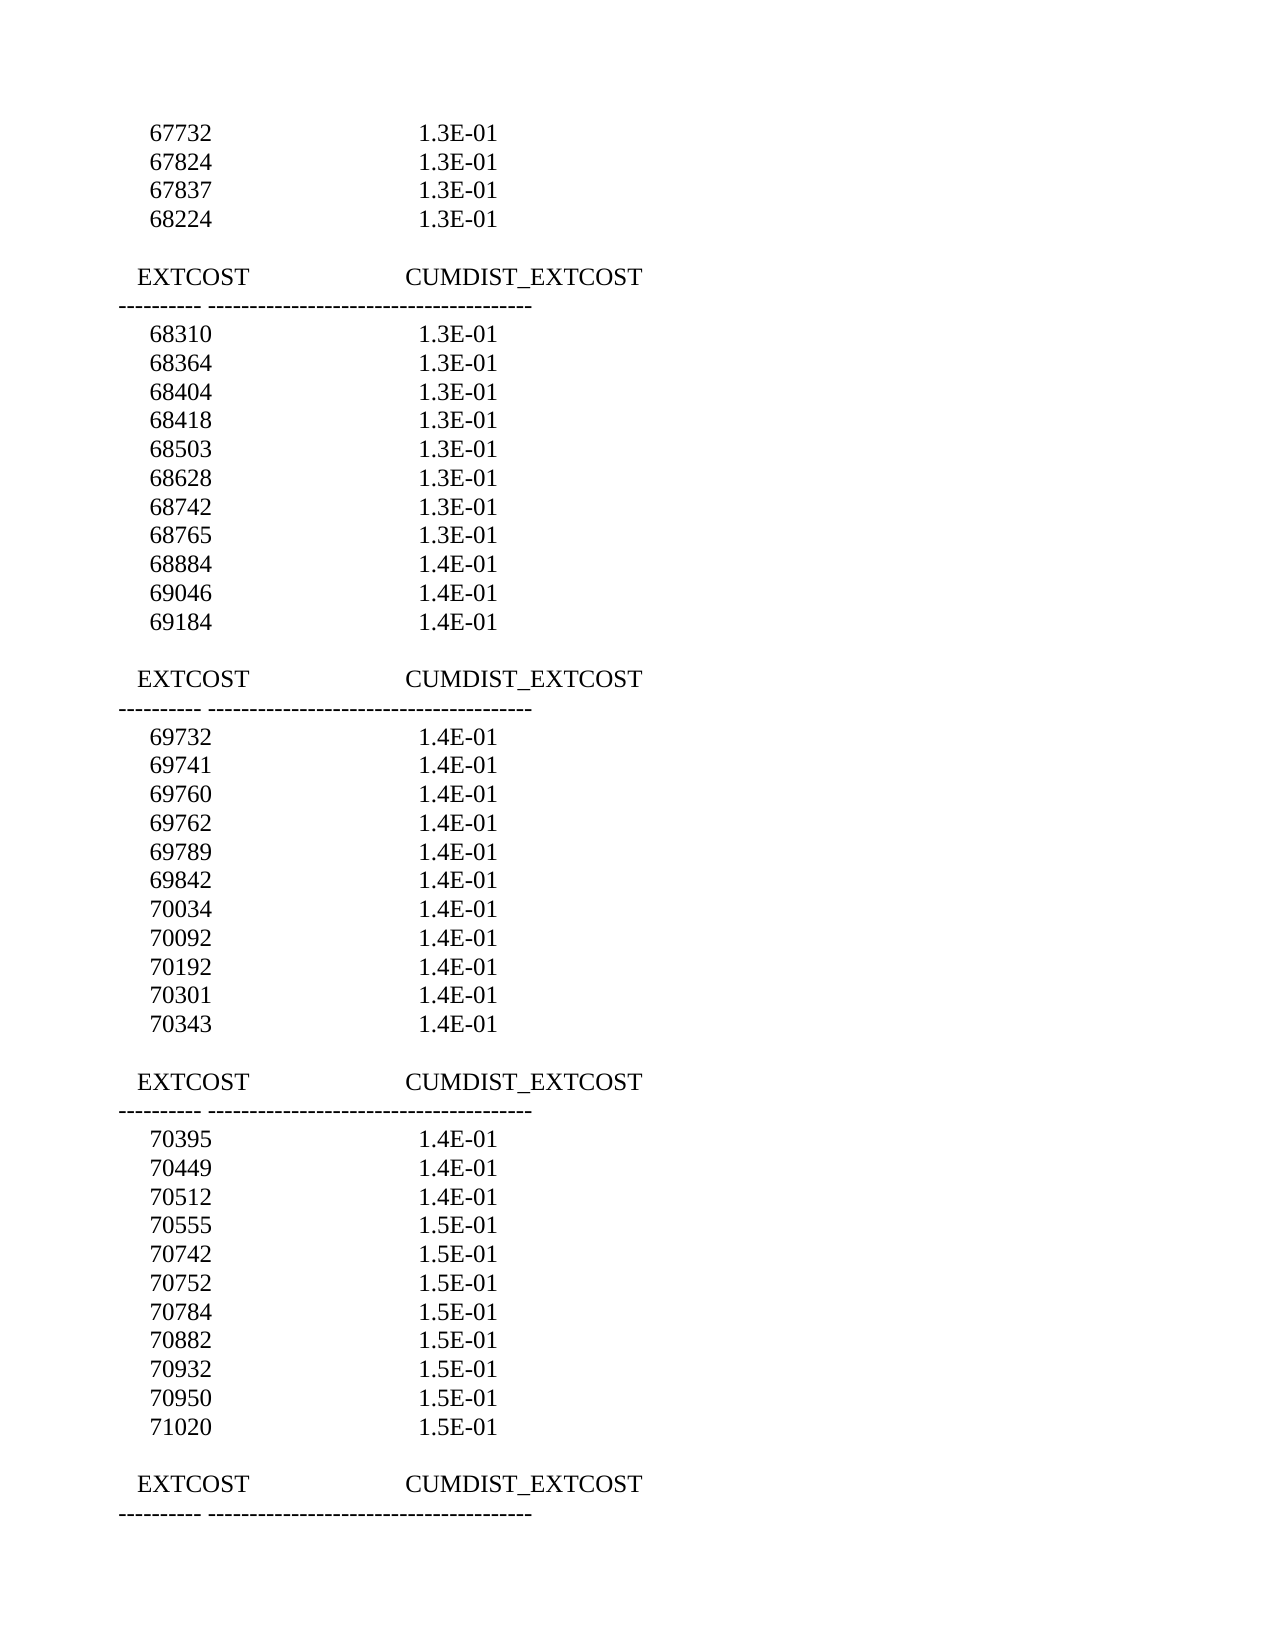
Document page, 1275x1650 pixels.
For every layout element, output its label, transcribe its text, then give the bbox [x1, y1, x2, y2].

text ---------- --------------------------------------- [118, 291, 1157, 319]
text EXTCOST CUMDIST_EXTCOST [118, 262, 1157, 291]
text 67837 1.3E-01 [118, 176, 1157, 204]
text 70752 1.5E-01 [118, 1268, 1157, 1297]
text 69732 1.4E-01 [118, 722, 1157, 751]
text 70882 1.5E-01 [118, 1326, 1157, 1354]
text 67732 1.3E-01 [118, 118, 1157, 147]
text 67824 1.3E-01 [118, 147, 1157, 176]
text 70742 1.5E-01 [118, 1239, 1157, 1268]
text 69046 1.4E-01 [118, 578, 1157, 607]
text 68224 1.3E-01 [118, 204, 1157, 233]
text 68418 1.3E-01 [118, 406, 1157, 434]
text 68628 1.3E-01 [118, 463, 1157, 492]
text 70192 1.4E-01 [118, 952, 1157, 981]
text 70034 1.4E-01 [118, 894, 1157, 923]
text 70784 1.5E-01 [118, 1297, 1157, 1326]
text ---------- --------------------------------------- [118, 1096, 1157, 1124]
text 68364 1.3E-01 [118, 348, 1157, 377]
text EXTCOST CUMDIST_EXTCOST [118, 1067, 1157, 1096]
text ---------- --------------------------------------- [118, 1498, 1157, 1527]
text 70932 1.5E-01 [118, 1354, 1157, 1383]
text 69760 1.4E-01 [118, 779, 1157, 808]
text 70449 1.4E-01 [118, 1153, 1157, 1182]
text 68884 1.4E-01 [118, 549, 1157, 578]
text 71020 1.5E-01 [118, 1412, 1157, 1441]
text 70555 1.5E-01 [118, 1211, 1157, 1239]
text 68765 1.3E-01 [118, 521, 1157, 549]
text 69789 1.4E-01 [118, 837, 1157, 866]
text 70512 1.4E-01 [118, 1182, 1157, 1211]
text 68310 1.3E-01 [118, 319, 1157, 348]
text 70301 1.4E-01 [118, 981, 1157, 1009]
text 69184 1.4E-01 [118, 607, 1157, 636]
text 69842 1.4E-01 [118, 866, 1157, 894]
text 70343 1.4E-01 [118, 1009, 1157, 1038]
text 70395 1.4E-01 [118, 1124, 1157, 1153]
text 70950 1.5E-01 [118, 1383, 1157, 1412]
text 70092 1.4E-01 [118, 923, 1157, 952]
text EXTCOST CUMDIST_EXTCOST [118, 1469, 1157, 1498]
text 68503 1.3E-01 [118, 434, 1157, 463]
text 68404 1.3E-01 [118, 377, 1157, 406]
text EXTCOST CUMDIST_EXTCOST [118, 664, 1157, 693]
text 69741 1.4E-01 [118, 751, 1157, 779]
text 69762 1.4E-01 [118, 808, 1157, 837]
text ---------- --------------------------------------- [118, 693, 1157, 722]
text 68742 1.3E-01 [118, 492, 1157, 521]
